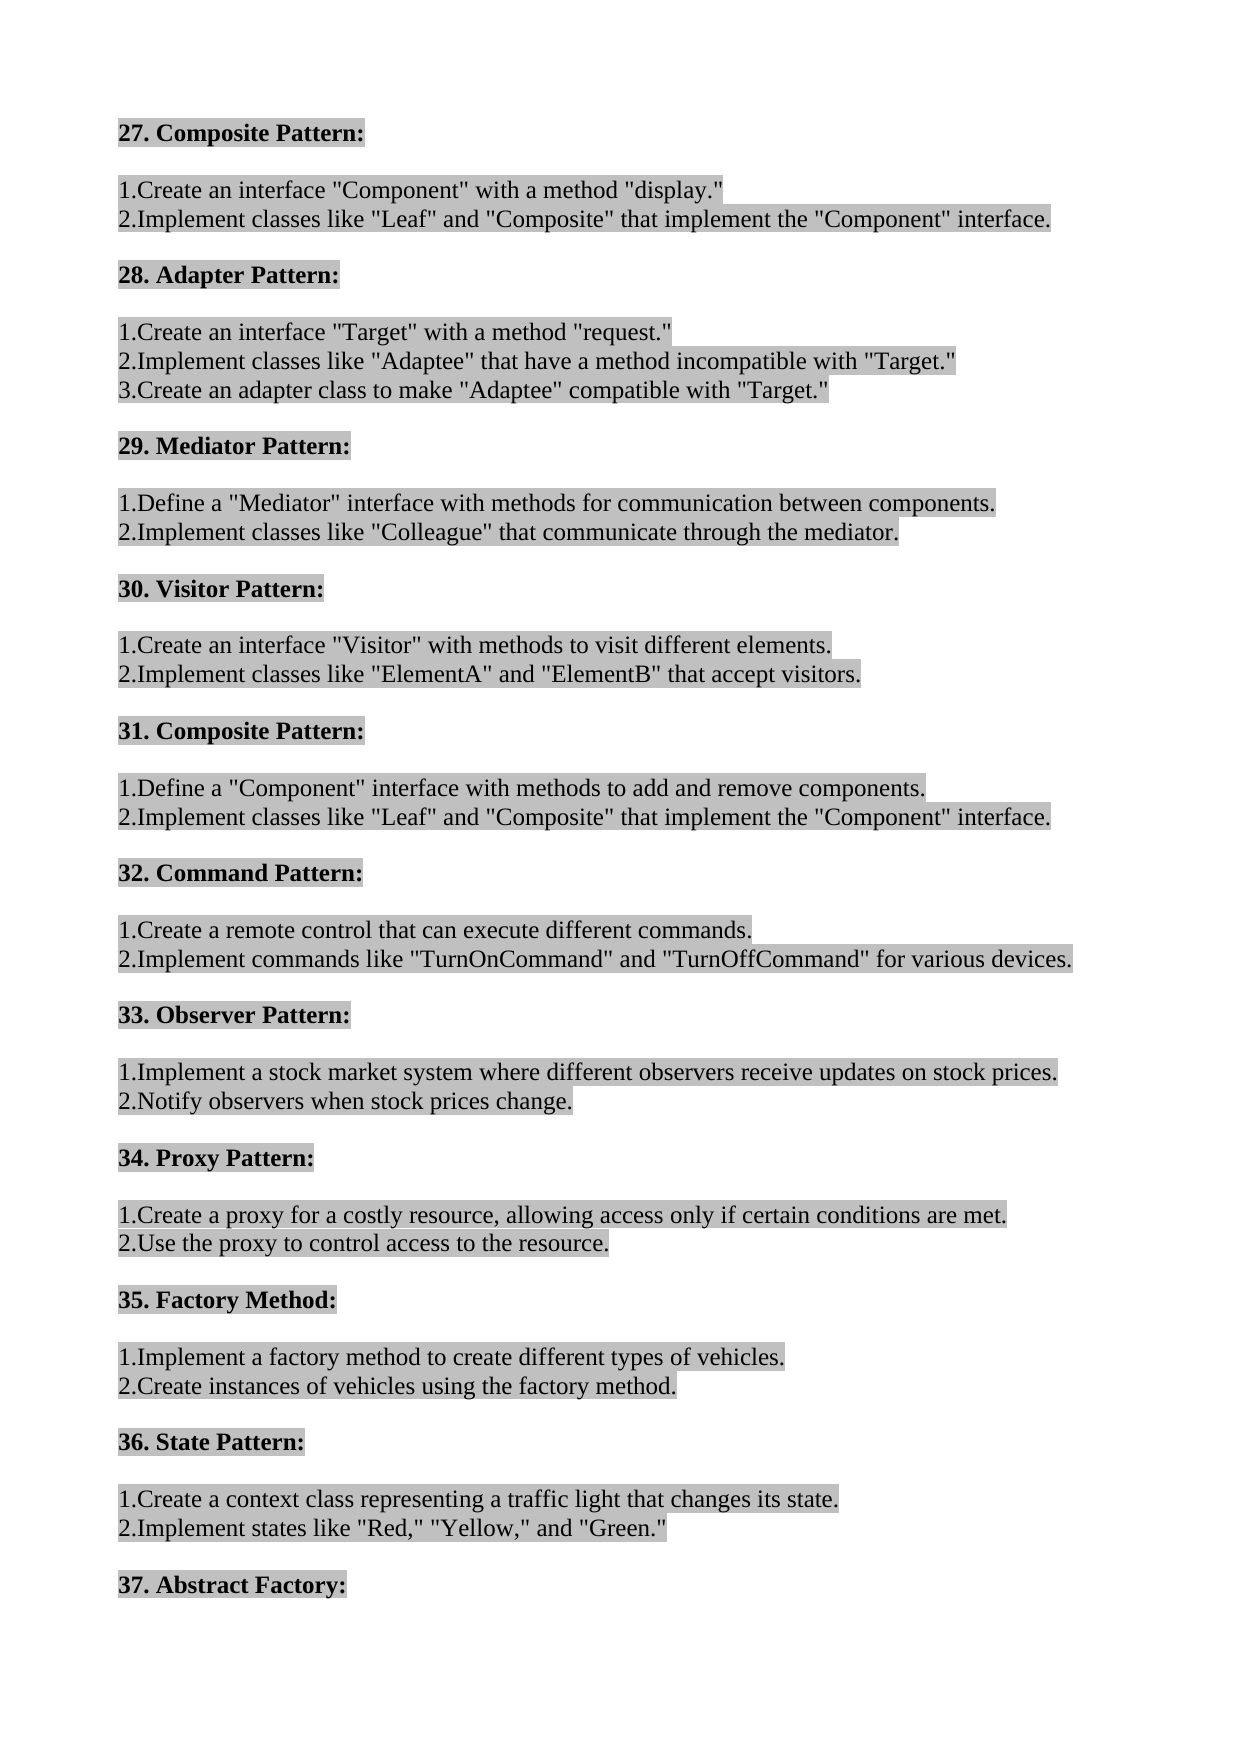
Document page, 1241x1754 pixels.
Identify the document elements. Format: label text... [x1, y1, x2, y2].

text 1.Create an interface "Target" with a method "request." [118, 317, 1122, 346]
text 32. Command Pattern: [118, 858, 1122, 887]
text 28. Adapter Pattern: [118, 260, 1122, 289]
text 1.Implement a stock market system where different observers receive updates on stock prices. [118, 1057, 1122, 1086]
text 2.Implement classes like "Leaf" and "Composite" that implement the "Component" interface. [118, 204, 1122, 232]
text 1.Define a "Component" interface with methods to add and remove components. [118, 773, 1122, 802]
text 37. Abstract Factory: [118, 1570, 1122, 1598]
text 29. Mediator Pattern: [118, 431, 1122, 460]
text 1.Create a proxy for a costly resource, allowing access only if certain conditions are met. [118, 1200, 1122, 1228]
text 36. State Pattern: [118, 1427, 1122, 1456]
text 2.Notify observers when stock prices change. [118, 1086, 1122, 1115]
text 1.Create an interface "Component" with a method "display." [118, 175, 1122, 204]
text 2.Use the proxy to control access to the resource. [118, 1228, 1122, 1257]
text 34. Proxy Pattern: [118, 1143, 1122, 1172]
text 1.Create a remote control that can execute different commands. [118, 915, 1122, 944]
text 2.Implement classes like "Leaf" and "Composite" that implement the "Component" interface. [118, 802, 1122, 830]
text 1.Create an interface "Visitor" with methods to visit different elements. [118, 631, 1122, 659]
text 3.Create an adapter class to make "Adaptee" compatible with "Target." [118, 375, 1122, 403]
text 27. Composite Pattern: [118, 118, 1122, 147]
text 30. Visitor Pattern: [118, 574, 1122, 602]
text 2.Implement classes like "ElementA" and "ElementB" that accept visitors. [118, 659, 1122, 688]
text 2.Create instances of vehicles using the factory method. [118, 1371, 1122, 1399]
text 1.Create a context class representing a traffic light that changes its state. [118, 1484, 1122, 1513]
text 2.Implement commands like "TurnOnCommand" and "TurnOffCommand" for various devices. [118, 944, 1122, 973]
text 33. Observer Pattern: [118, 1001, 1122, 1029]
text 1.Implement a factory method to create different types of vehicles. [118, 1342, 1122, 1371]
text 2.Implement classes like "Colleague" that communicate through the mediator. [118, 517, 1122, 546]
text 35. Factory Method: [118, 1285, 1122, 1314]
text 1.Define a "Mediator" interface with methods for communication between components. [118, 488, 1122, 517]
text 2.Implement classes like "Adaptee" that have a method incompatible with "Target." [118, 346, 1122, 375]
text 31. Composite Pattern: [118, 716, 1122, 745]
text 2.Implement states like "Red," "Yellow," and "Green." [118, 1513, 1122, 1542]
